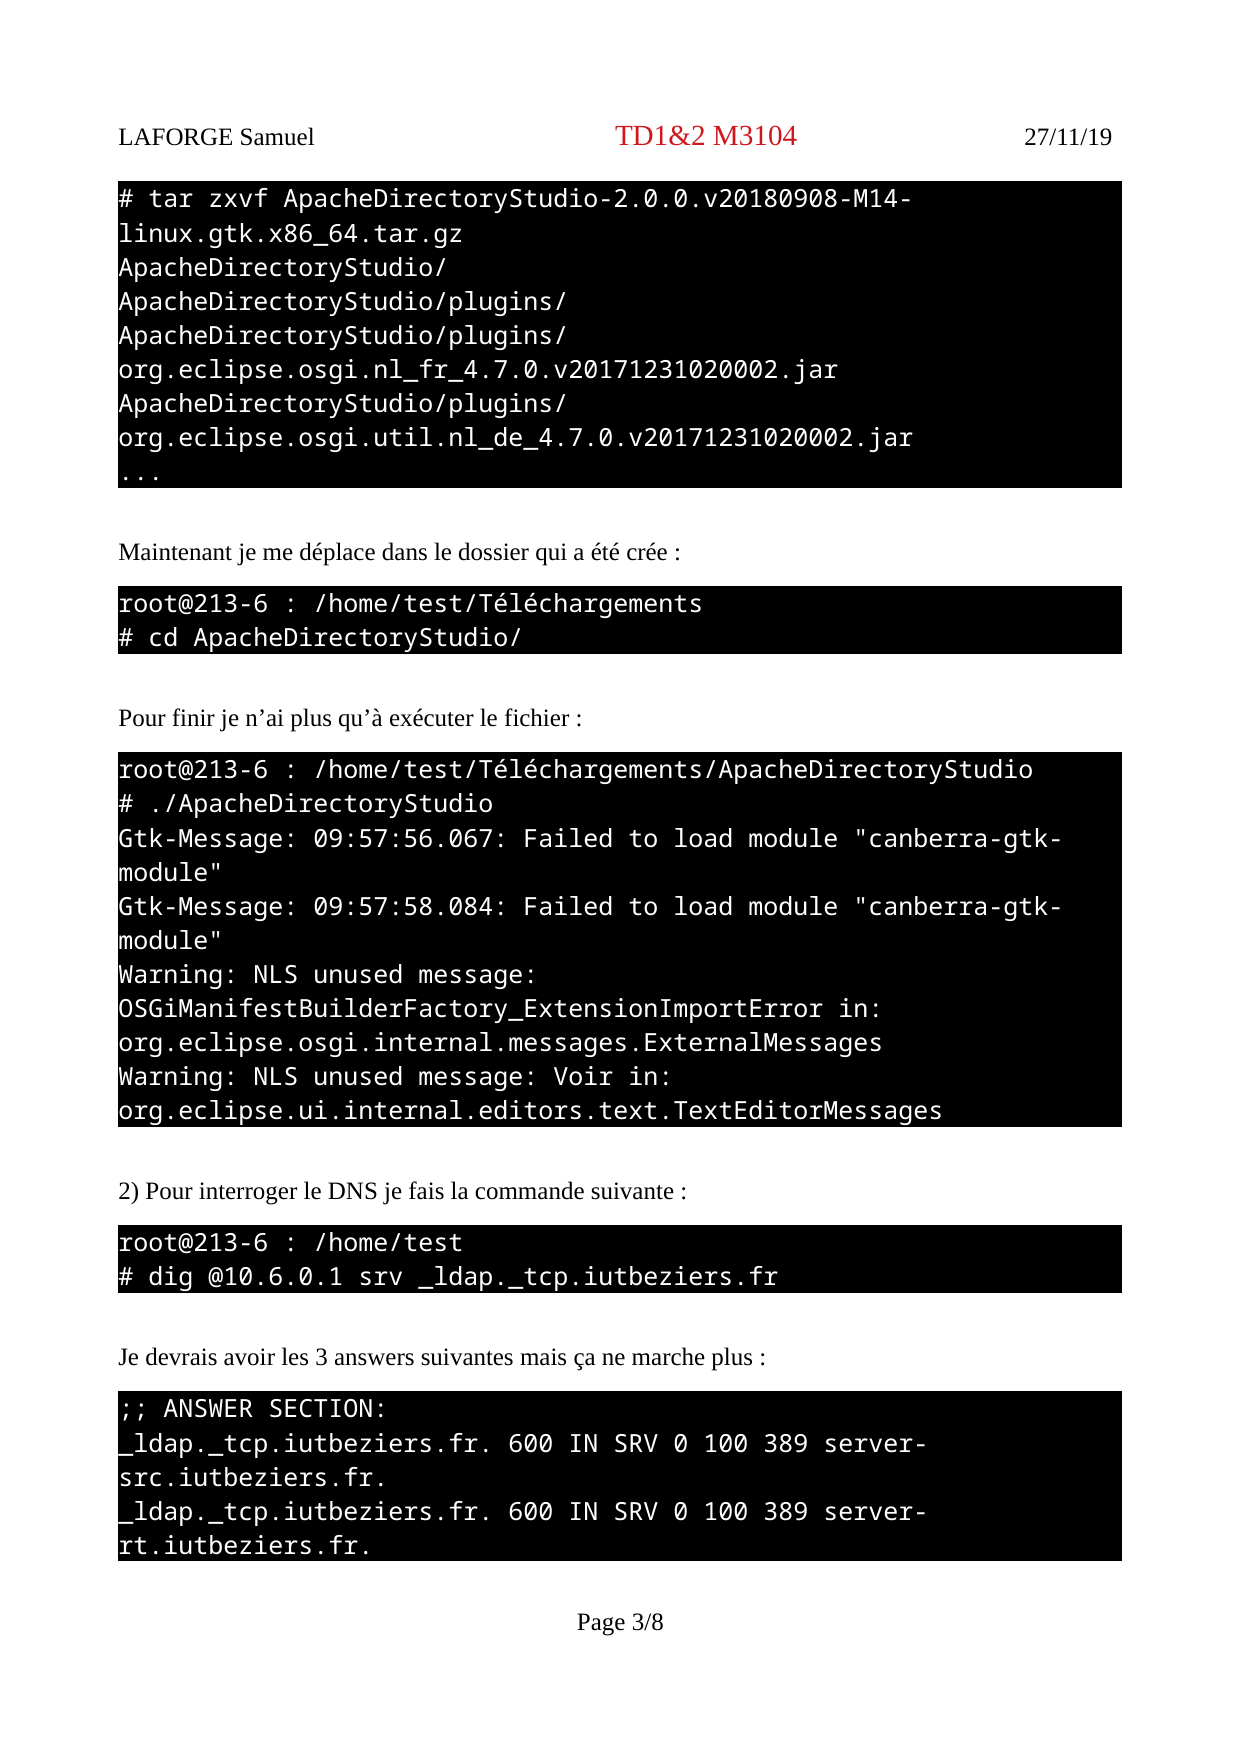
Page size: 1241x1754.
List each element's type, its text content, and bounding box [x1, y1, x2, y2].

text ApacheDirectoryStudio/ [118, 249, 1122, 283]
text # cd ApacheDirectoryStudio/ [118, 620, 1122, 654]
text Maintenant je me déplace dans le dossier qui a été crée : [118, 537, 1122, 566]
text Warning: NLS unused message: OSGiManifestBuilderFactory_ExtensionImportError in: org.eclipse.osgi.internal.messages.ExternalMessages [118, 956, 1122, 1059]
text Pour finir je n’ai plus qu’à exécuter le fichier : [118, 703, 1122, 732]
text ApacheDirectoryStudio/plugins/org.eclipse.osgi.nl_fr_4.7.0.v20171231020002.jar [118, 317, 1122, 386]
text _ldap._tcp.iutbeziers.fr. 600 IN SRV 0 100 389 server-rt.iutbeziers.fr. [118, 1493, 1122, 1561]
text _ldap._tcp.iutbeziers.fr. 600 IN SRV 0 100 389 server-src.iutbeziers.fr. [118, 1425, 1122, 1493]
text # dig @10.6.0.1 srv _ldap._tcp.iutbeziers.fr [118, 1259, 1122, 1293]
text Warning: NLS unused message: Voir in: org.eclipse.ui.internal.editors.text.TextEditorMessages [118, 1059, 1122, 1127]
text root@213-6 : /home/test [118, 1225, 1122, 1259]
text # ./ApacheDirectoryStudio [118, 786, 1122, 820]
text ;; ANSWER SECTION: [118, 1391, 1122, 1425]
text ApacheDirectoryStudio/plugins/ [118, 283, 1122, 317]
text Je devrais avoir les 3 answers suivantes mais ça ne marche plus : [118, 1342, 1122, 1371]
text root@213-6 : /home/test/Téléchargements [118, 586, 1122, 620]
text root@213-6 : /home/test/Téléchargements/ApacheDirectoryStudio [118, 752, 1122, 786]
text 2) Pour interroger le DNS je fais la commande suivante : [118, 1176, 1122, 1204]
text Gtk-Message: 09:57:56.067: Failed to load module "canberra-gtk-module" [118, 820, 1122, 888]
text ApacheDirectoryStudio/plugins/org.eclipse.osgi.util.nl_de_4.7.0.v20171231020002.jar [118, 386, 1122, 454]
text Gtk-Message: 09:57:58.084: Failed to load module "canberra-gtk-module" [118, 888, 1122, 956]
text # tar zxvf ApacheDirectoryStudio-2.0.0.v20180908-M14-linux.gtk.x86_64.tar.gz [118, 181, 1122, 249]
text ... [118, 454, 1122, 488]
